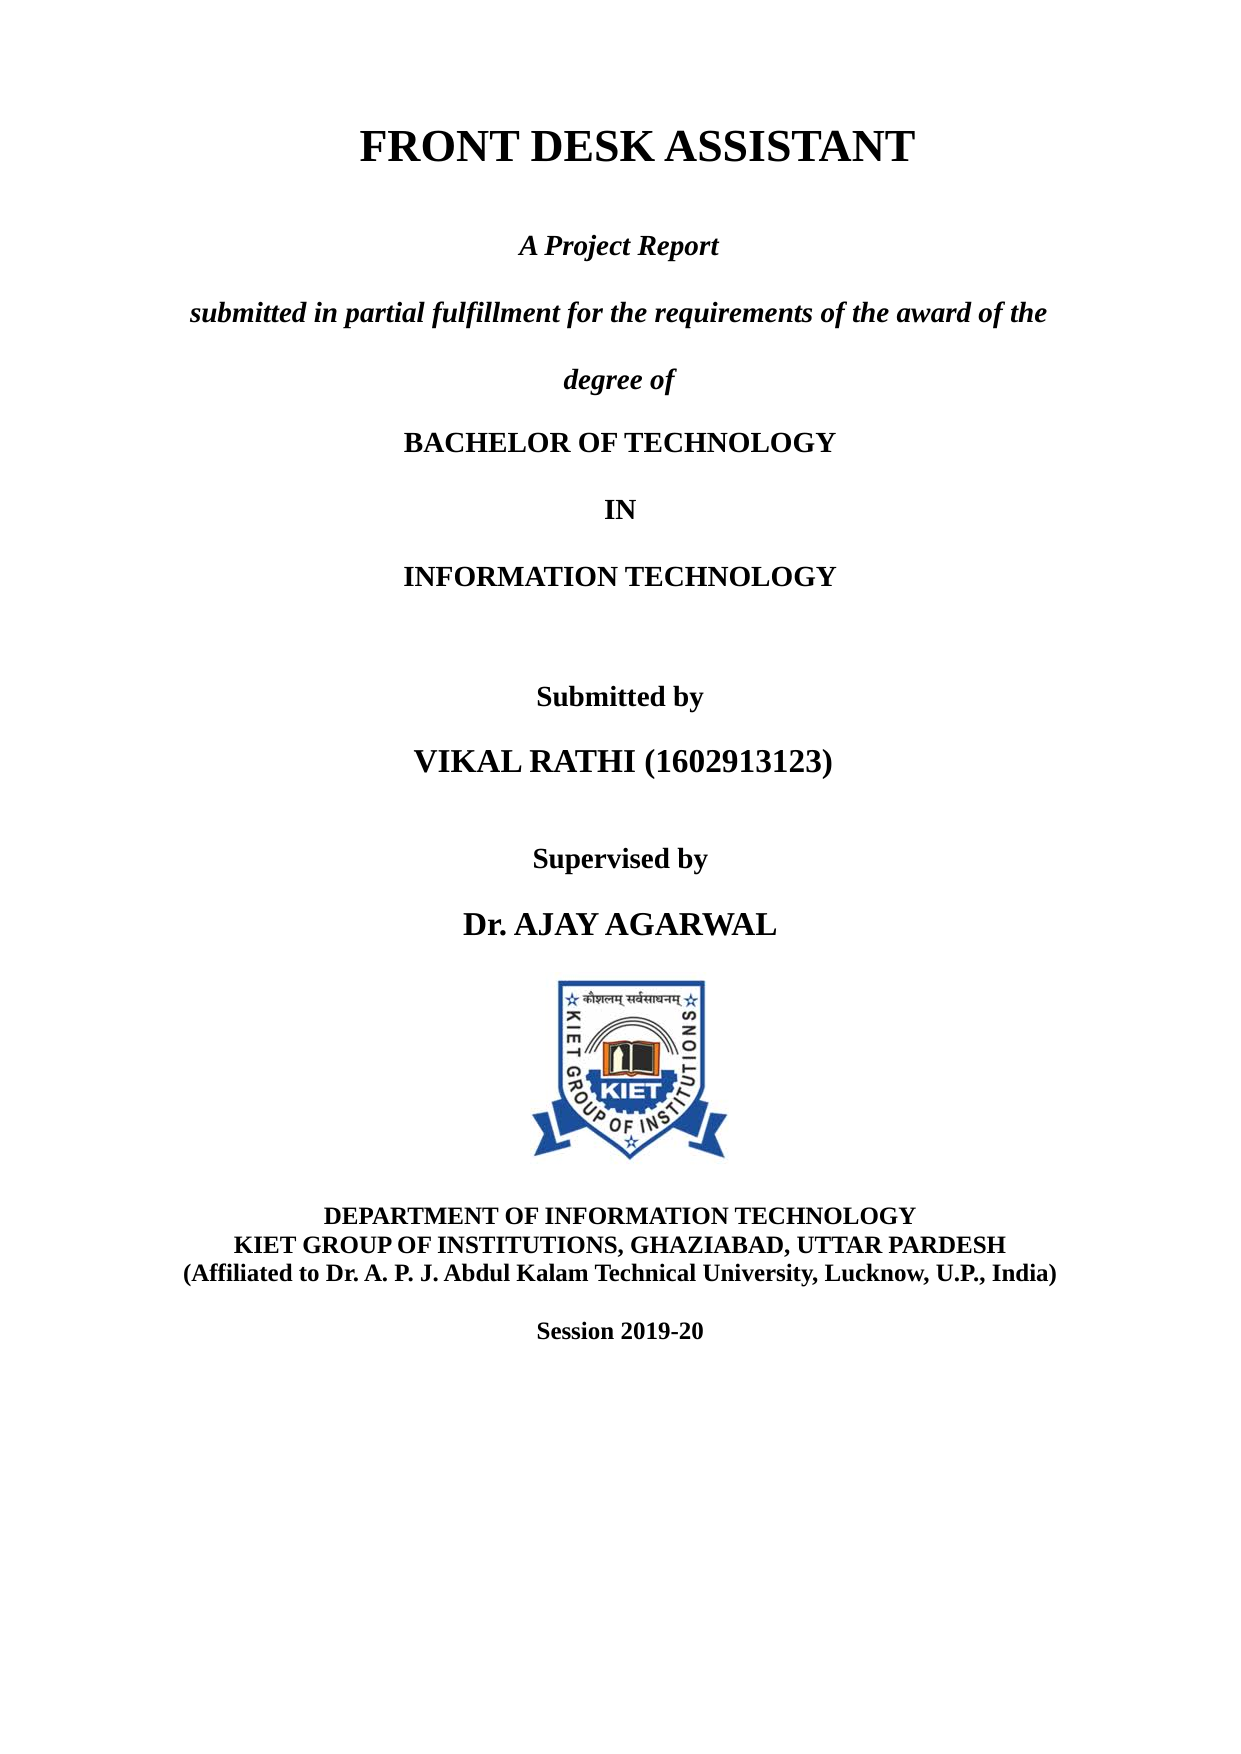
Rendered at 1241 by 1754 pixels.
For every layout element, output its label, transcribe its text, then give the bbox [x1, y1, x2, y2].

picture [530, 972, 729, 1172]
text Supervised by [118, 842, 1122, 875]
text Submitted by [118, 679, 1122, 712]
text DEPARTMENT OF INFORMATION TECHNOLOGY [118, 1201, 1122, 1230]
text A Project Report [118, 228, 1122, 262]
text Dr. AJAY AGARWAL [118, 904, 1122, 942]
text Session 2019-20 [118, 1316, 1122, 1345]
text FRONT DESK ASSISTANT [118, 118, 1122, 171]
text KIET GROUP OF INSTITUTIONS, GHAZIABAD, UTTAR PARDESH [118, 1230, 1122, 1258]
text degree of [118, 362, 1122, 396]
text IN [118, 492, 1122, 525]
text BACHELOR OF TECHNOLOGY [118, 425, 1122, 458]
text VIKAL RATHI (1602913123) [118, 741, 1122, 779]
text INFORMATION TECHNOLOGY [118, 559, 1122, 592]
text submitted in partial fulfillment for the requirements of the award of the [118, 295, 1122, 329]
text (Affiliated to Dr. A. P. J. Abdul Kalam Technical University, Lucknow, U.P., India) [118, 1258, 1122, 1287]
